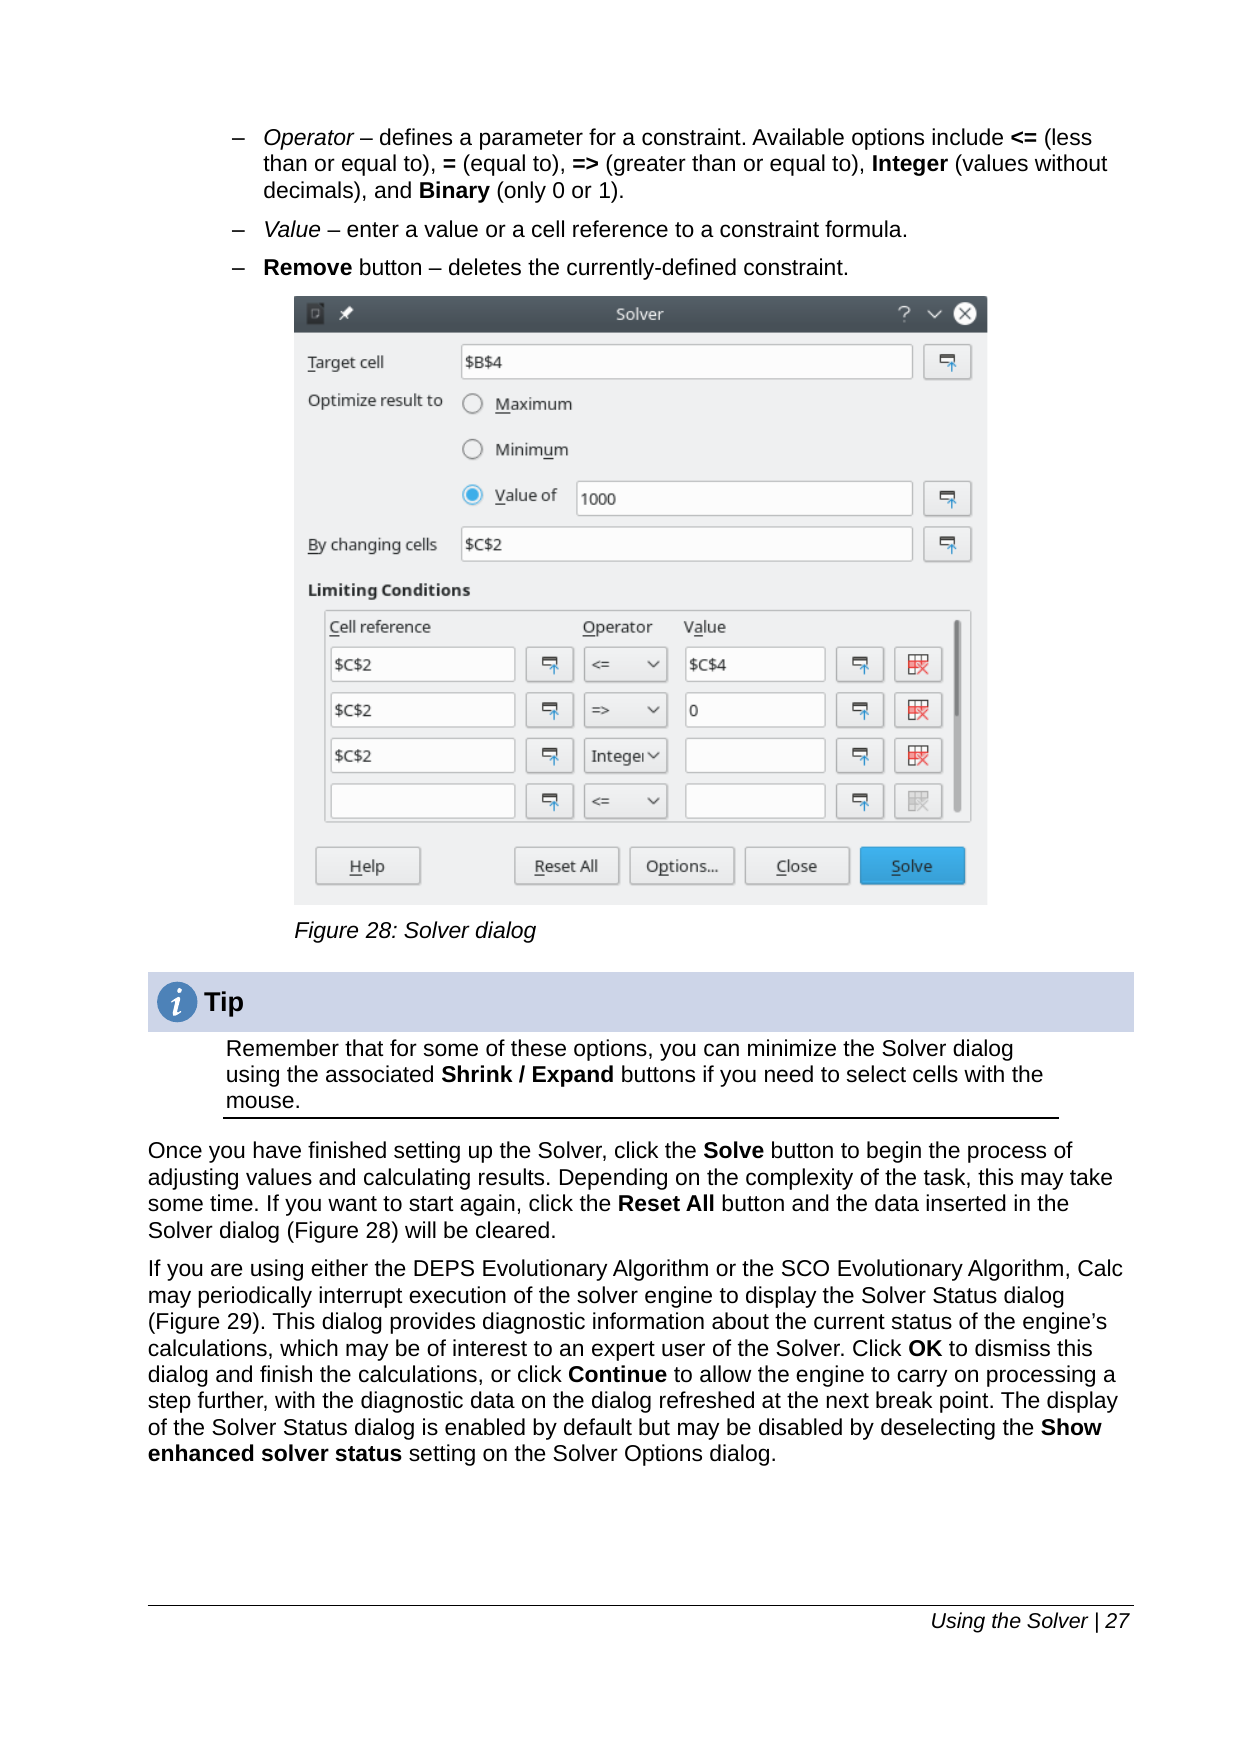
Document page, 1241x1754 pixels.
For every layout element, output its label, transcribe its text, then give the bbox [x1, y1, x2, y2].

list Value – enter a value or a cell reference to a constraint formula. [229, 213, 1134, 242]
list Remove button – deletes the currently-defined constraint. [229, 251, 1134, 284]
text Once you have finished setting up the Solver, click the Solve button to begin the process of adjusting values and calculating results. Depending on the complexity of the task, this may take some time. If you want to start again, click the Reset All button and the data inserted in the Solver dialog (Figure 28) will be cleared. [148, 1137, 1134, 1243]
list Operator – defines a parameter for a constraint. Available options include <= (less than or equal to), = (equal to), => (greater than or equal to), Integer (values without decimals), and Binary (only 0 or 1). [229, 121, 1134, 203]
text If you are using either the DEPS Evolutionary Algorithm or the SCO Evolutionary Algorithm, Calc may periodically interrupt execution of the solver engine to display the Solver Status dialog (Figure 29). This dialog provides diagnostic information about the current status of the engine’s calculations, which may be of interest to an expert user of the Solver. Click OK to dismiss this dialog and finish the calculations, or click Continue to allow the engine to carry on processing a step further, with the diagnostic data on the dialog refreshed at the next break point. The display of the Solver Status dialog is enabled by default but may be disabled by deselecting the Show enhanced solver status setting on the Solver Options dialog. [148, 1255, 1134, 1466]
picture [294, 296, 988, 905]
text Figure 28: Solver dialog [294, 917, 987, 943]
subtitle Tip [148, 972, 1134, 1032]
text Remember that for some of these options, you can minimize the Solver dialog using the associated Shrink / Expand buttons if you need to select cells with the mouse. [223, 1032, 1059, 1117]
